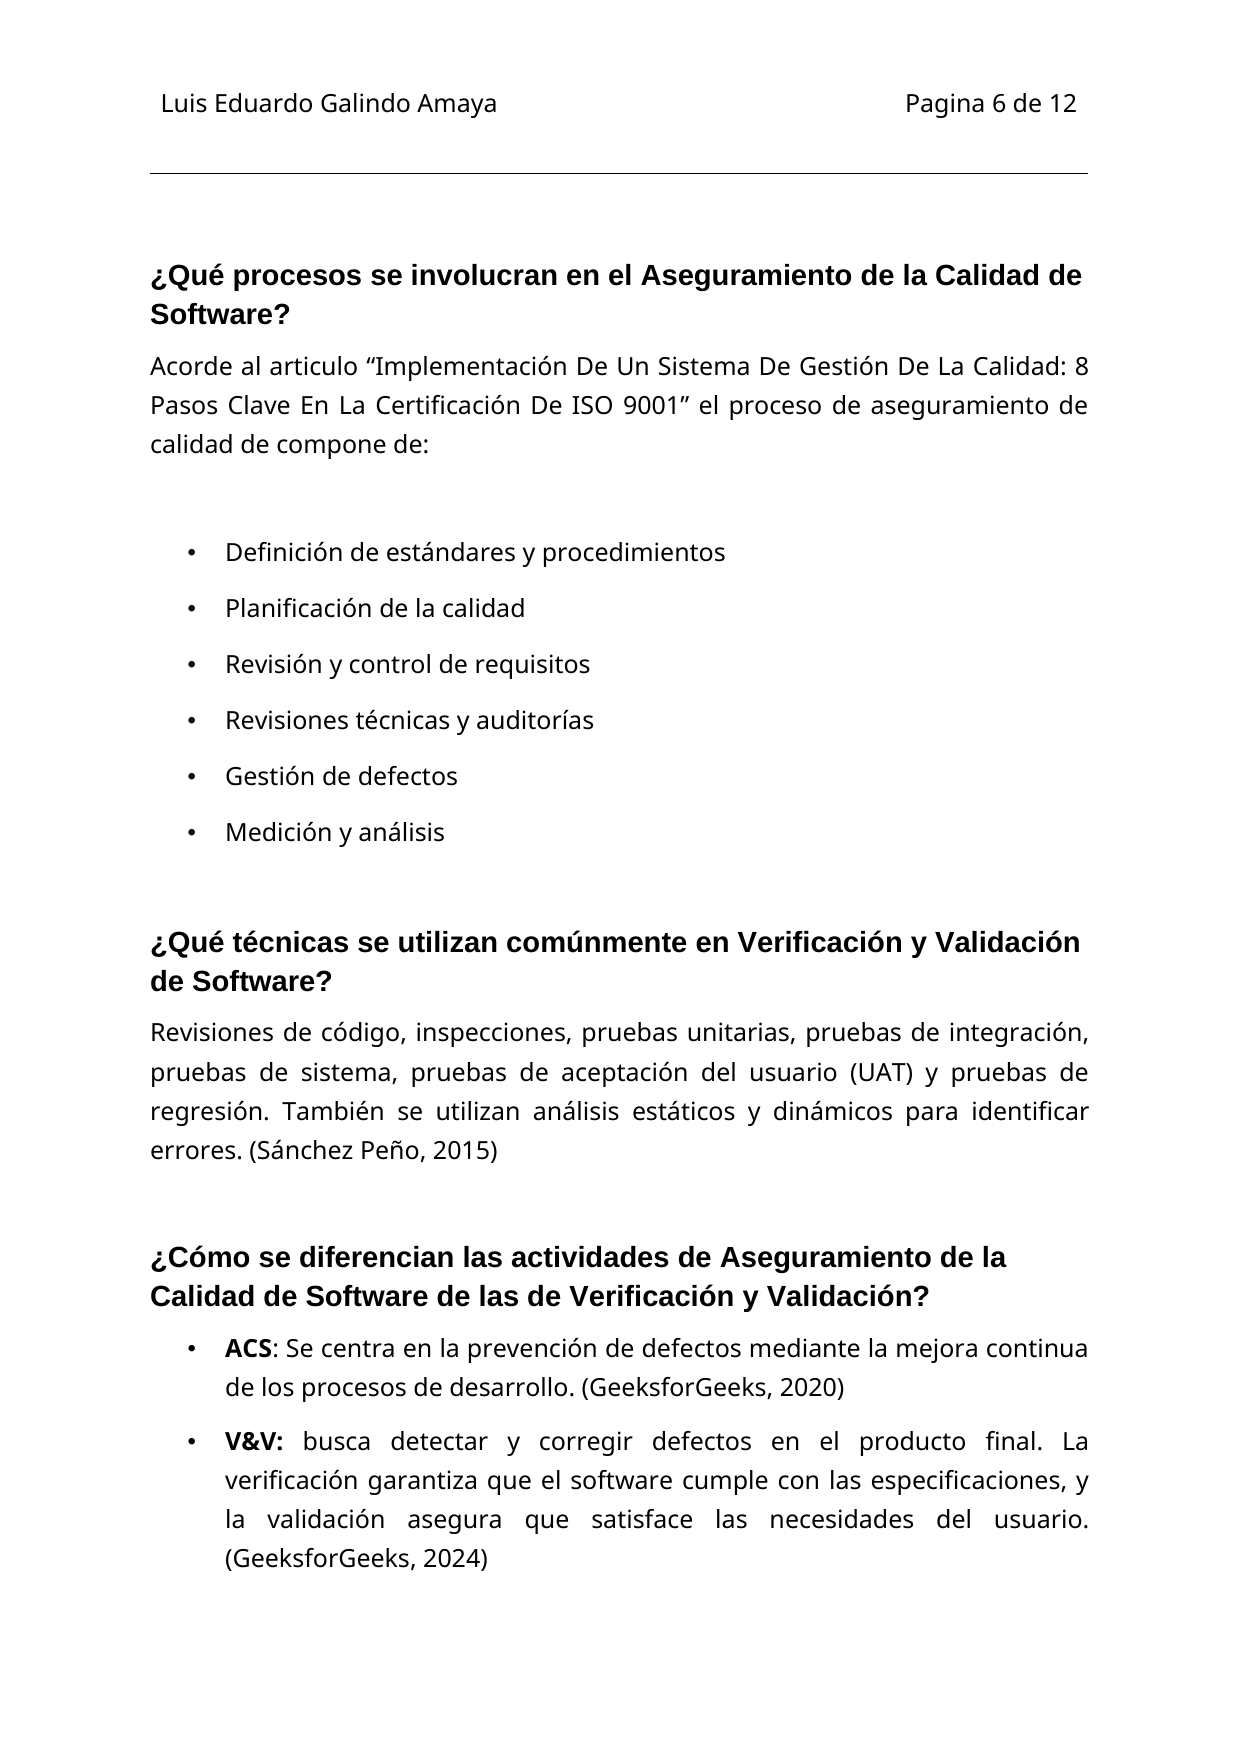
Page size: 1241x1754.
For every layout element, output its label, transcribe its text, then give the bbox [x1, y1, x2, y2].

subtitle ¿Qué técnicas se utilizan comúnmente en Verificación y Validación de Software? [150, 925, 1090, 997]
list Definición de estándares y procedimientos [187, 534, 1090, 568]
list Revisión y control de requisitos [187, 647, 1090, 681]
text Acorde al articulo “Implementación De Un Sistema De Gestión De La Calidad: 8 Pasos Clave En La Certificación De ISO 9001” el proceso de aseguramiento de calidad de compone de: [150, 348, 1090, 461]
list V&V: busca detectar y corregir defectos en el producto final. La verificación garantiza que el software cumple con las especificaciones, y la validación asegura que satisface las necesidades del usuario. (GeeksforGeeks, 2024) [187, 1423, 1090, 1575]
subtitle ¿Cómo se diferencian las actividades de Aseguramiento de la Calidad de Software de las de Verificación y Validación? [150, 1240, 1090, 1312]
list Gestión de defectos [187, 759, 1090, 793]
list Revisiones técnicas y auditorías [187, 703, 1090, 737]
subtitle ¿Qué procesos se involucran en el Aseguramiento de la Calidad de Software? [150, 258, 1090, 331]
list Planificación de la calidad [187, 590, 1090, 624]
text Revisiones de código, inspecciones, pruebas unitarias, pruebas de integración, pruebas de sistema, pruebas de aceptación del usuario (UAT) y pruebas de regresión. También se utilizan análisis estáticos y dinámicos para identificar errores. (Sánchez Peño, 2015) [150, 1015, 1090, 1167]
list Medición y análisis [187, 815, 1090, 849]
list ACS: Se centra en la prevención de defectos mediante la mejora continua de los procesos de desarrollo. (GeeksforGeeks, 2020) [187, 1330, 1090, 1403]
